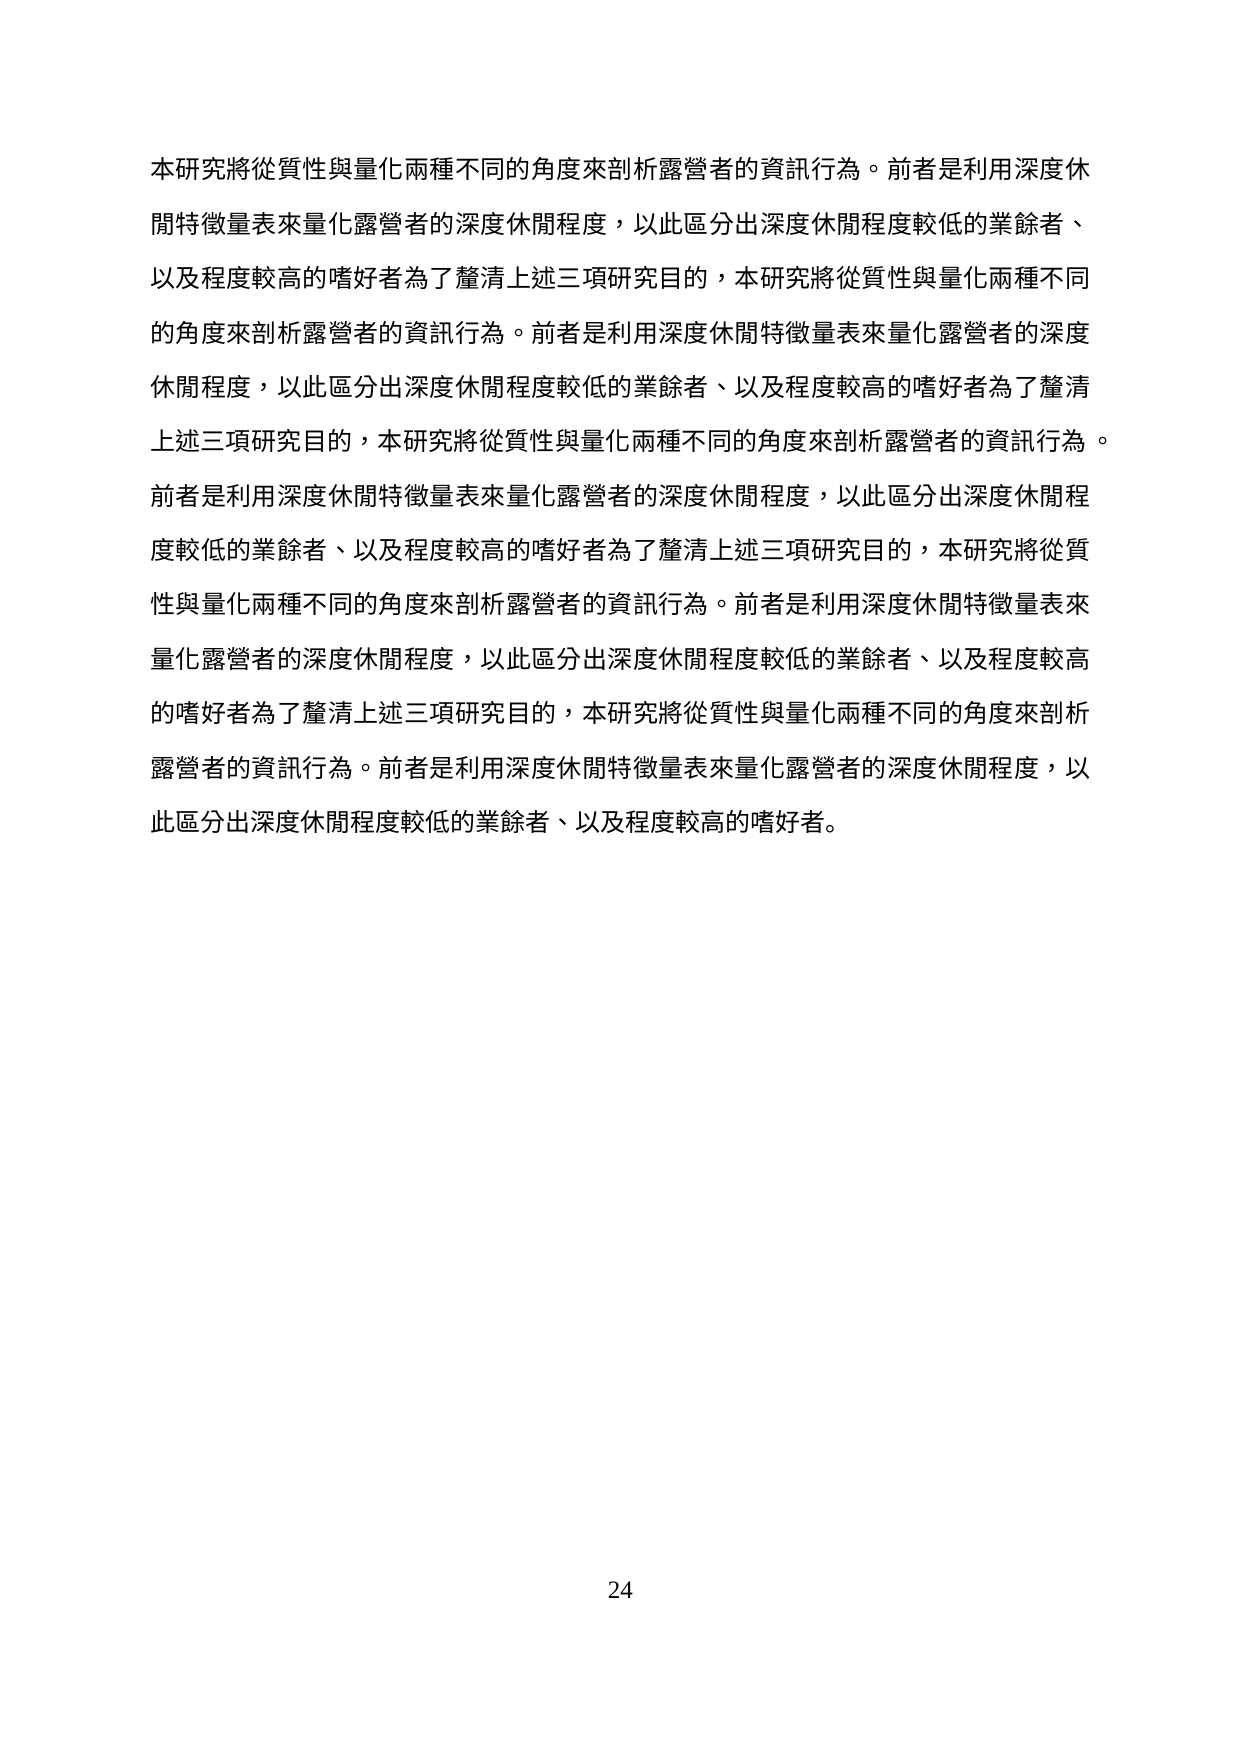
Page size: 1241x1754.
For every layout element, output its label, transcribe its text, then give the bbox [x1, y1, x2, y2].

text 了釐清上述三項研究目的，本研究將從質性與量化兩種不同的角度來剖析露營者的資訊行為。前者是利用深度休閒特徵量表來量化露營者的深度休閒程度，以此區分出深度休閒程度較低的業餘者、以及程度較高的嗜好者為了釐清上述三項研究目的，本研究將從質性與量化兩種不同的角度來剖析露營者的資訊行為。前者是利用深度休閒特徵量表來量化露營者的深度休閒程度，以此區分出深度休閒程度較低的業餘者、以及程度較高的嗜好者為了釐清上述三項研究目的，本研究將從質性與量化兩種不同的角度來剖析露營者的資訊行為。前者是利用深度休閒特徵量表來量化露營者的深度休閒程度，以此區分出深度休閒程度較低的業餘者、以及程度較高的嗜好者為了釐清上述三項研究目的，本研究將從質性與量化兩種不同的角度來剖析露營者的資訊行為。前者是利用深度休閒特徵量表來量化露營者的深度休閒程度，以此區分出深度休閒程度較低的業餘者、以及程度較高的嗜好者為了釐清上述三項研究目的，本研究將從質性與量化兩種不同的角度來剖析露營者的資訊行為。前者是利用深度休閒特徵量表來量化露營者的深度休閒程度，以此區分出深度休閒程度較低的業餘者、以及程度較高的嗜好者為了釐清上述三項研究目的，本研究將從質性與量化兩種不同的角度來剖析露營者的資訊行為。前者是利用深度休閒特徵量表來量化露營者的深度休閒程度，以此區分出深度休閒程度較低的業餘者、以及程度較高的嗜好者。 [150, 150, 1090, 839]
